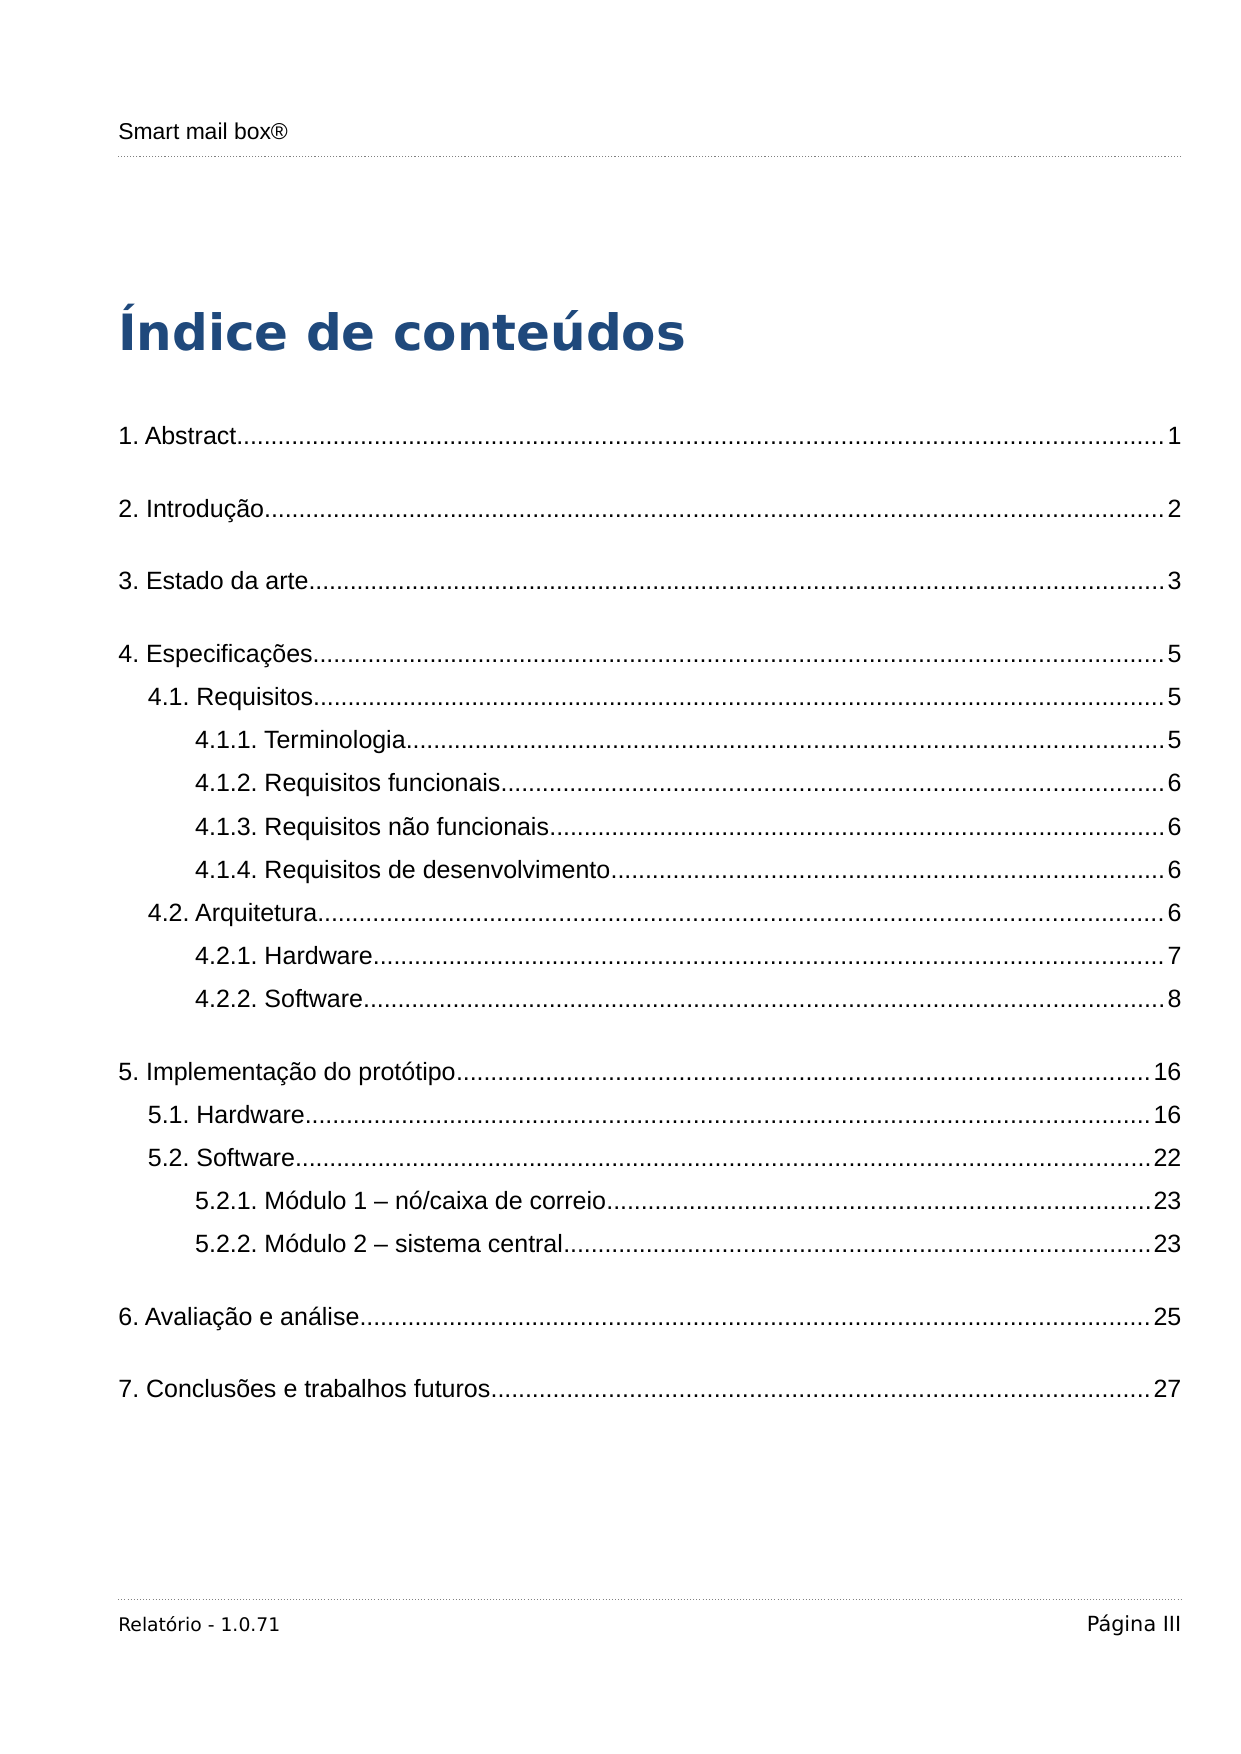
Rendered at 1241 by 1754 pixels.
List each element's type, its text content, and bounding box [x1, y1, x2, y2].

text Índice de conteúdos [118, 304, 1181, 363]
text 4.2.1. Hardware 7 [195, 941, 1181, 969]
text 4.2.2. Software 8 [195, 984, 1181, 1013]
text 4.1.2. Requisitos funcionais 6 [195, 768, 1181, 797]
text 5.2.2. Módulo 2 – sistema central 23 [195, 1229, 1181, 1258]
text 4.1.4. Requisitos de desenvolvimento 6 [195, 854, 1181, 883]
text 5.2.1. Módulo 1 – nó/caixa de correio 23 [195, 1186, 1181, 1215]
text 4.1.1. Terminologia 5 [195, 725, 1181, 754]
text 4.1.3. Requisitos não funcionais 6 [195, 811, 1181, 840]
text 5.2. Software 22 [148, 1143, 1181, 1172]
text 4.1. Requisitos 5 [148, 682, 1181, 711]
text 7. Conclusões e trabalhos futuros 27 [118, 1374, 1181, 1403]
text 4. Especificações 5 [118, 639, 1181, 668]
text 5. Implementação do protótipo 16 [118, 1057, 1181, 1085]
text 5.1. Hardware 16 [148, 1100, 1181, 1128]
text 4.2. Arquitetura 6 [148, 898, 1181, 926]
text 1. Abstract 1 [118, 421, 1181, 450]
text 3. Estado da arte 3 [118, 566, 1181, 595]
text 2. Introdução 2 [118, 494, 1181, 522]
text 6. Avaliação e análise 25 [118, 1302, 1181, 1330]
